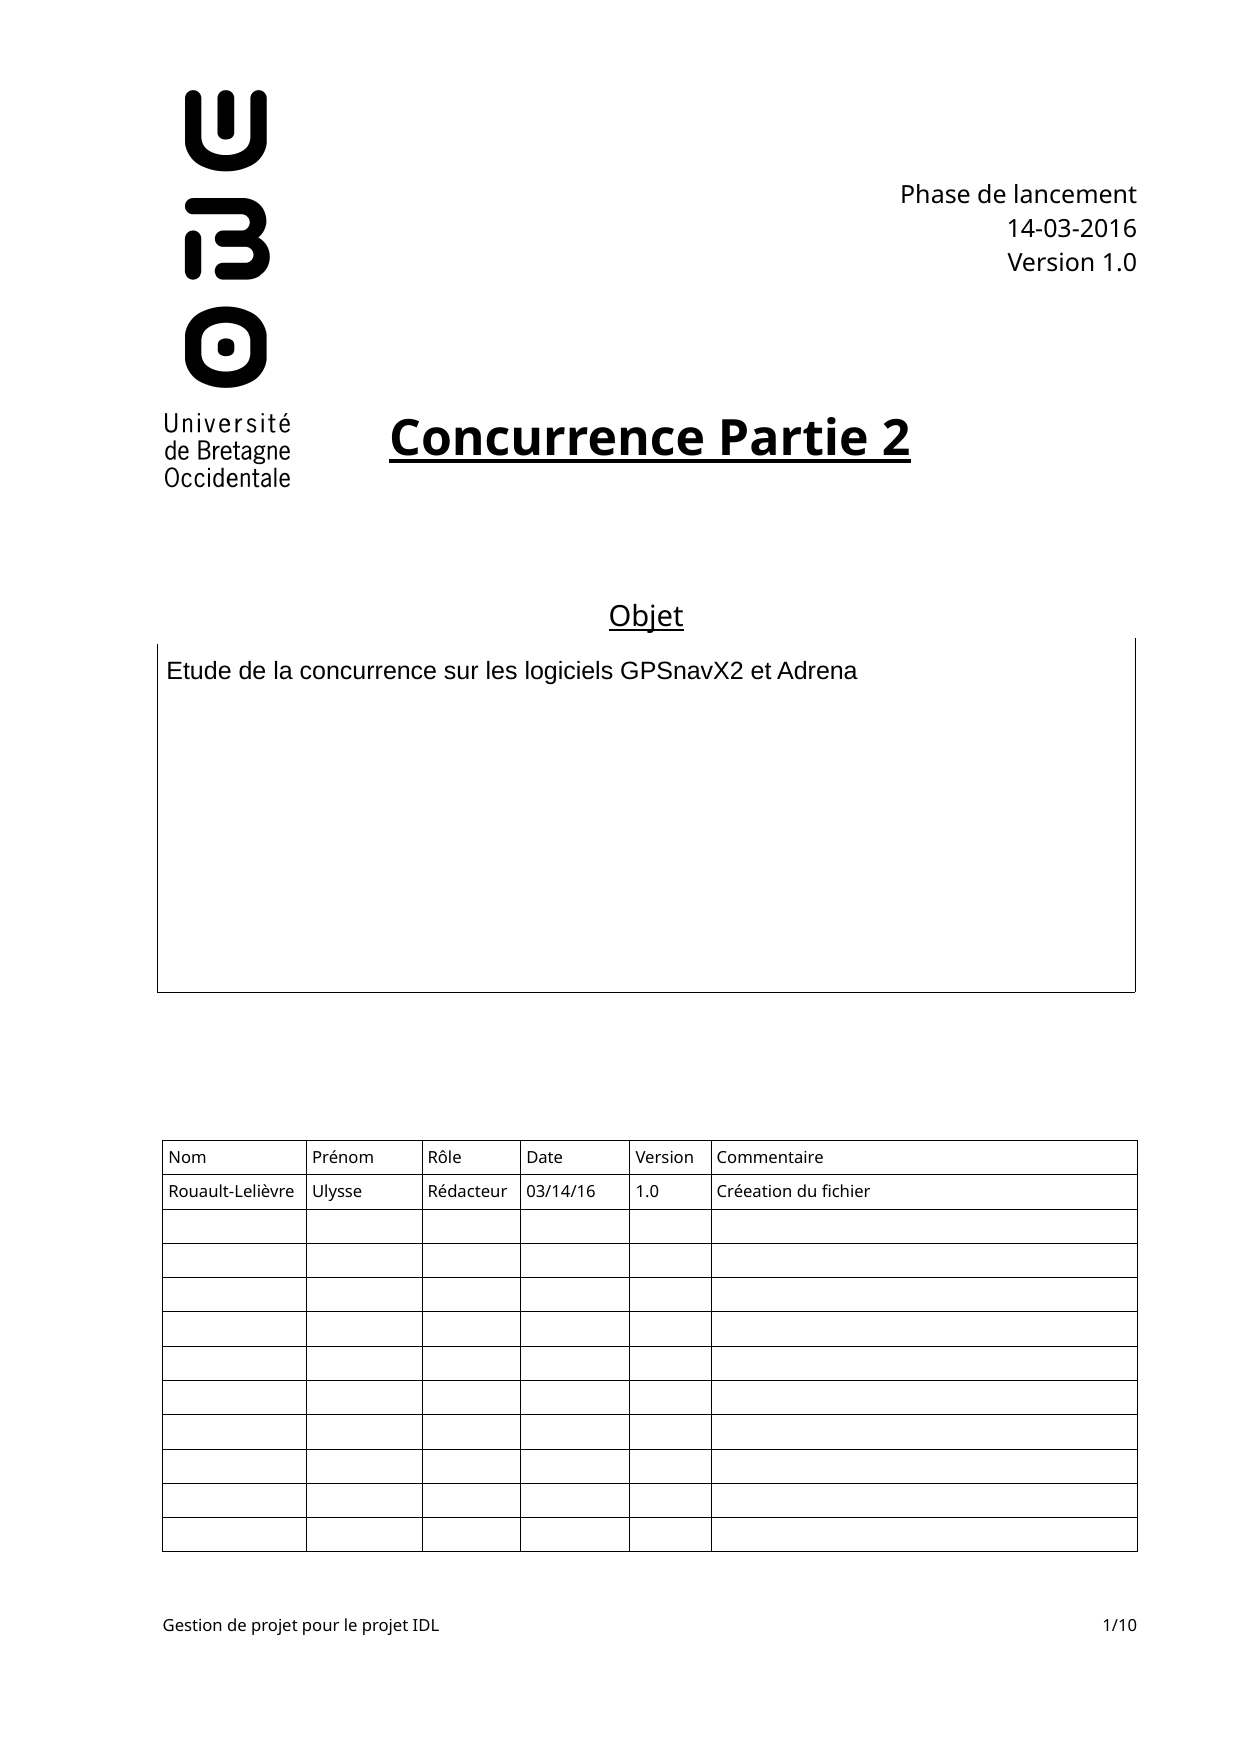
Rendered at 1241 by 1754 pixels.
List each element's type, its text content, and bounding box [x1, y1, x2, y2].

table_cell [521, 1381, 629, 1414]
table_cell [521, 1450, 629, 1483]
table_cell [521, 1347, 629, 1380]
table_cell [423, 1381, 520, 1414]
table_cell [712, 1450, 1137, 1483]
table_cell [423, 1518, 520, 1551]
text Concurrence Partie 2 [307, 401, 992, 469]
table_cell [521, 1278, 629, 1311]
text 14-03-2016 [323, 210, 1137, 244]
table_cell [630, 1484, 711, 1517]
table_cell [521, 1415, 629, 1448]
table_header Rôle [423, 1141, 520, 1174]
table_cell [423, 1347, 520, 1380]
table_cell [163, 1518, 306, 1551]
table_cell [630, 1244, 711, 1277]
table_header Commentaire [712, 1141, 1137, 1174]
table_cell [163, 1450, 306, 1483]
table_cell [307, 1347, 422, 1380]
table_cell [163, 1244, 306, 1277]
text Etude de la concurrence sur les logiciels GPSnavX2 et Adrena [166, 647, 1126, 684]
table_cell [307, 1518, 422, 1551]
table_cell [630, 1278, 711, 1311]
table_cell [630, 1415, 711, 1448]
table_cell [712, 1415, 1137, 1448]
table_cell [307, 1312, 422, 1346]
table_cell [521, 1518, 629, 1551]
table_cell [521, 1484, 629, 1517]
table_cell [712, 1518, 1137, 1551]
table_cell [630, 1347, 711, 1380]
table_cell [630, 1210, 711, 1243]
table_cell [630, 1312, 711, 1346]
table_header Version [630, 1141, 711, 1174]
table_cell Rouault-Lelièvre [163, 1175, 306, 1208]
table_cell [521, 1312, 629, 1346]
table_cell [423, 1415, 520, 1448]
table_cell [163, 1210, 306, 1243]
table_cell [163, 1415, 306, 1448]
table_header Prénom [307, 1141, 422, 1174]
table_cell Rédacteur [423, 1175, 520, 1208]
table_cell [423, 1210, 520, 1243]
table_cell [163, 1278, 306, 1311]
table_cell [712, 1484, 1137, 1517]
table_cell [423, 1278, 520, 1311]
table_cell [712, 1210, 1137, 1243]
table_cell [163, 1312, 306, 1346]
table_cell [521, 1210, 629, 1243]
table_cell [712, 1381, 1137, 1414]
table_cell [307, 1278, 422, 1311]
table_cell [712, 1312, 1137, 1346]
table_cell 1.0 [630, 1175, 711, 1208]
text Phase de lancement [323, 176, 1137, 210]
table_header Nom [163, 1141, 306, 1174]
table_cell [163, 1484, 306, 1517]
table_cell [307, 1244, 422, 1277]
table_cell [163, 1381, 306, 1414]
table_cell [712, 1244, 1137, 1277]
table_cell Ulysse [307, 1175, 422, 1208]
text Version 1.0 [323, 244, 1137, 278]
table_cell [630, 1450, 711, 1483]
table_cell [307, 1484, 422, 1517]
table_cell [163, 1347, 306, 1380]
text Objet [166, 595, 1126, 635]
table_cell [630, 1381, 711, 1414]
picture [131, 0, 323, 551]
table_cell [307, 1210, 422, 1243]
table_cell [423, 1312, 520, 1346]
table_cell [307, 1381, 422, 1414]
table_cell [423, 1450, 520, 1483]
table_cell [423, 1484, 520, 1517]
table_cell [423, 1244, 520, 1277]
table_cell [630, 1518, 711, 1551]
table_cell 14/03/16 [521, 1175, 629, 1208]
table_cell [712, 1347, 1137, 1380]
table_header Date [521, 1141, 629, 1174]
table_cell [307, 1450, 422, 1483]
table_cell Créeation du fichier [712, 1175, 1137, 1208]
table_cell [307, 1415, 422, 1448]
table_cell [521, 1244, 629, 1277]
table_cell [712, 1278, 1137, 1311]
